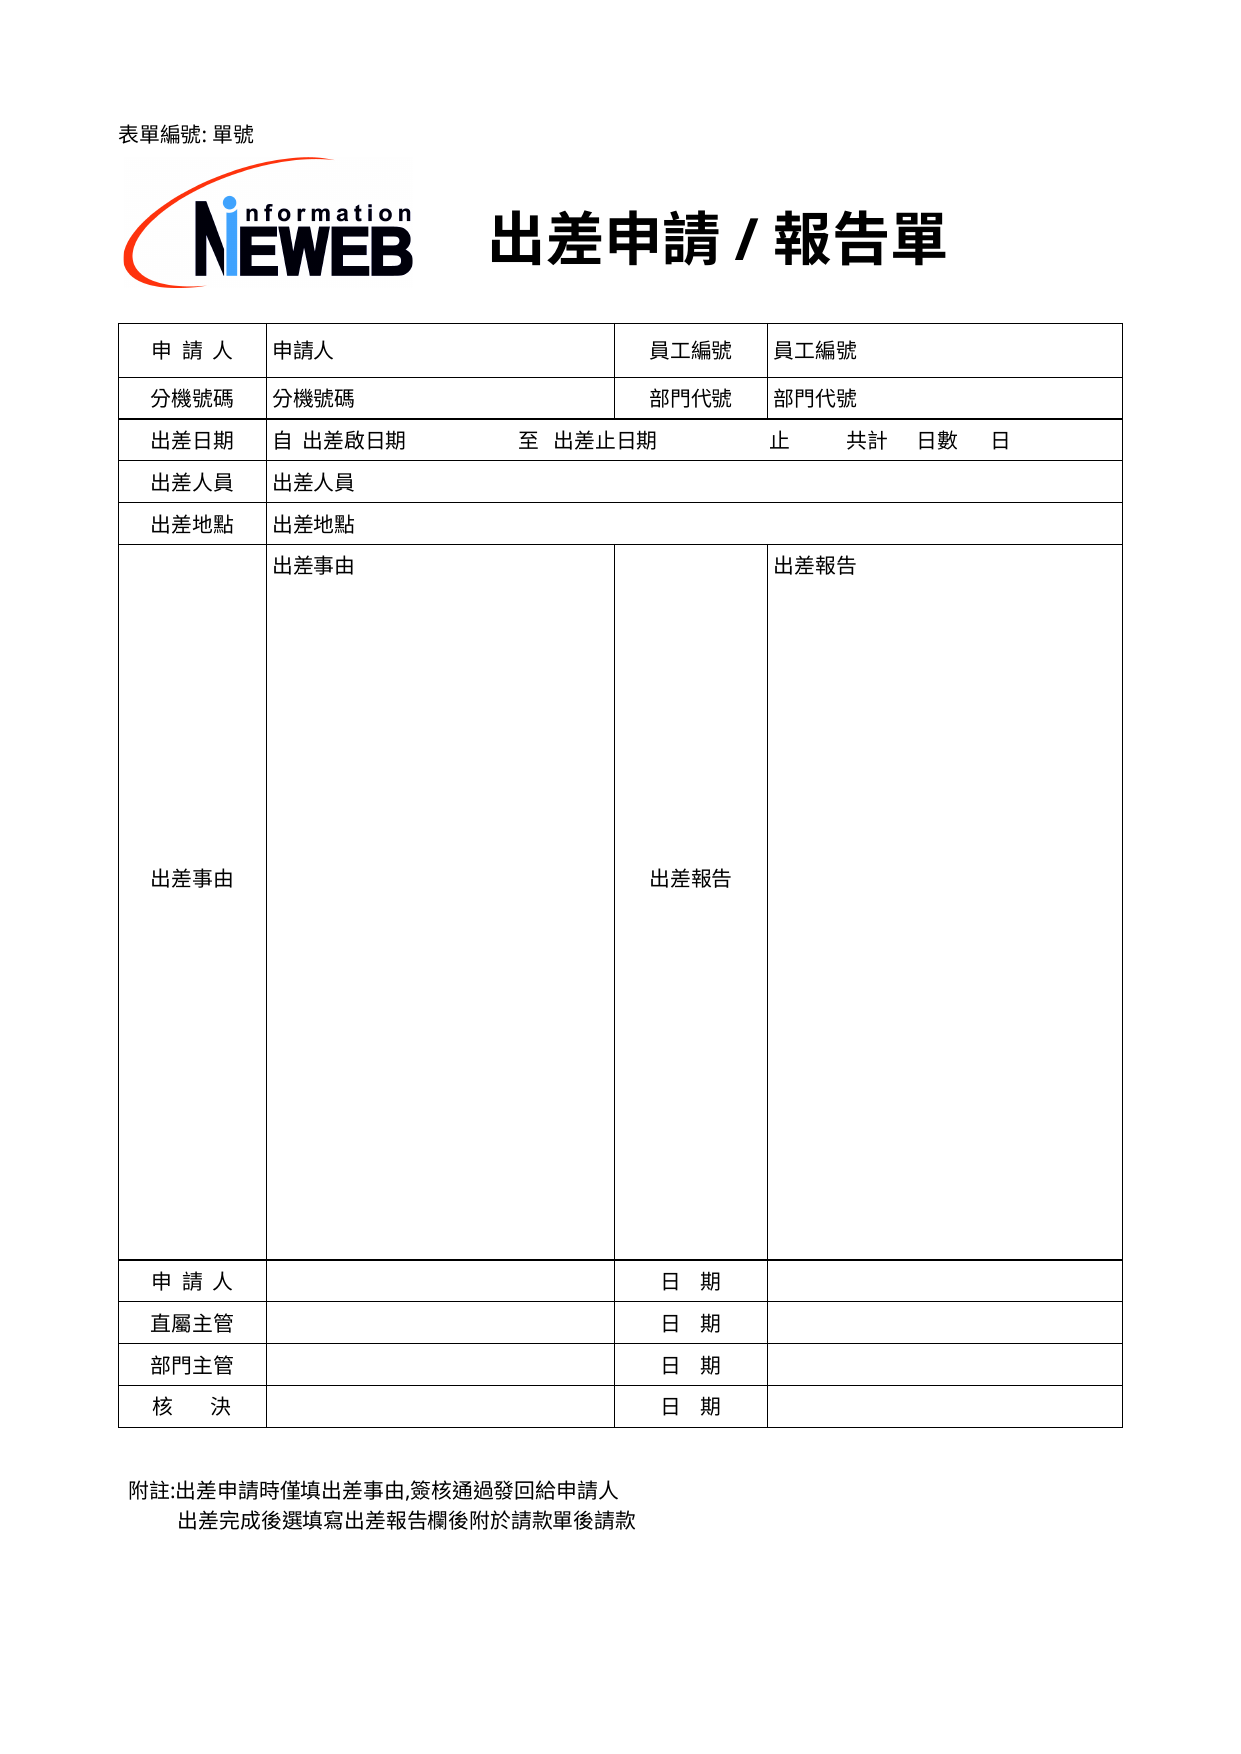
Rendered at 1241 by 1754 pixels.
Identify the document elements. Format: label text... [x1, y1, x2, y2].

table_header 出差報告 [615, 545, 767, 1259]
table_header [768, 1261, 1122, 1301]
table_header 出差事由 [267, 545, 614, 1259]
table_cell 直屬主管 [119, 1302, 266, 1343]
table_header 自 出差啟日期 至 出差止日期 止 共計 日數 日 [267, 420, 1122, 460]
text 表單編號: 單號 [118, 118, 1122, 148]
table_cell 分機號碼 [267, 378, 614, 418]
table_cell [267, 1302, 614, 1343]
table_header 員工編號 [768, 324, 1122, 377]
table_cell 部門代號 [615, 378, 767, 418]
text 附註:出差申請時僅填出差事由,簽核通過發回給申請人 [118, 1474, 1122, 1504]
table_cell 部門代號 [768, 378, 1122, 418]
table_cell 出差人員 [267, 461, 1122, 502]
table_header 員工編號 [615, 324, 767, 377]
table_header 申 請 人 [119, 1261, 266, 1301]
text [118, 192, 123, 277]
table_cell 出差地點 [267, 503, 1122, 544]
table_cell 核 決 [119, 1386, 266, 1427]
table_cell 出差地點 [119, 503, 266, 544]
table_cell 分機號碼 [119, 378, 266, 418]
table_cell [768, 1302, 1122, 1343]
table_cell 出差人員 [119, 461, 266, 502]
table_cell [768, 1344, 1122, 1385]
table_cell 日 期 [615, 1302, 767, 1343]
table_cell 日 期 [615, 1386, 767, 1427]
table_header 申 請 人 [119, 324, 266, 377]
table_header 出差報告 [768, 545, 1122, 1259]
text 出差申請 / 報告單 [413, 192, 1122, 277]
table_cell 部門主管 [119, 1344, 266, 1385]
table_header 申請人 [267, 324, 614, 377]
table_header [267, 1261, 614, 1301]
table_header 出差事由 [119, 545, 266, 1259]
table_cell [267, 1344, 614, 1385]
table_header 出差日期 [119, 420, 266, 460]
table_cell [267, 1386, 614, 1427]
picture [123, 157, 413, 288]
table_cell 日 期 [615, 1344, 767, 1385]
text 出差完成後選填寫出差報告欄後附於請款單後請款 [118, 1504, 1122, 1535]
table_header 日 期 [615, 1261, 767, 1301]
table_cell [768, 1386, 1122, 1427]
